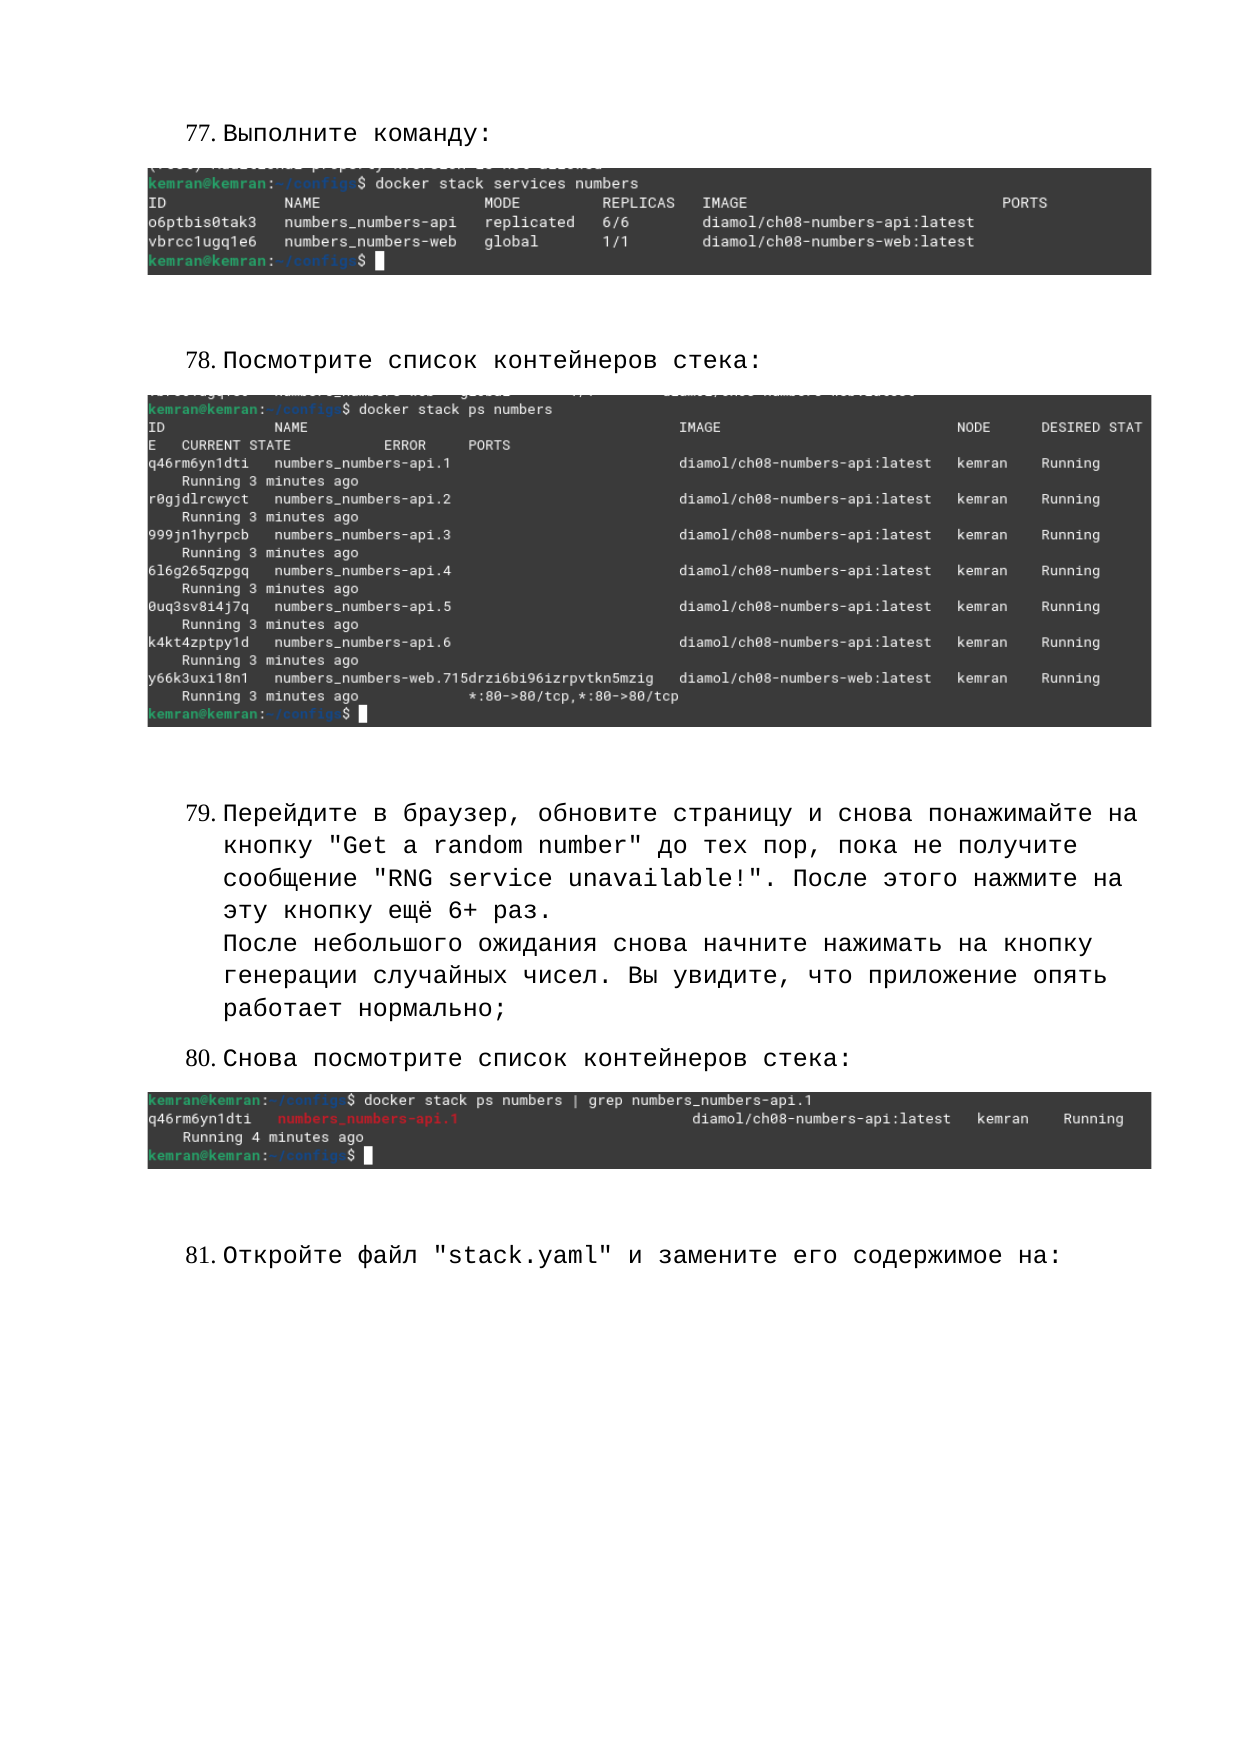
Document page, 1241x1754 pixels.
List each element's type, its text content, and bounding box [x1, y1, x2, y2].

picture [147, 168, 1152, 275]
list Перейдите в браузер, обновите страницу и снова понажимайте на кнопку "Get a random number" до тех пор, пока не получите сообщение "RNG service unavailable!". После этого нажмите на эту кнопку ещё 6+ раз. После небольшого ожидания снова начните нажимать на кнопку генерации случайных чисел. Вы увидите, что приложение опять работает нормально; [185, 798, 1152, 1024]
picture [147, 395, 1152, 727]
picture [147, 1092, 1152, 1169]
list Снова посмотрите список контейнеров стека: [185, 1043, 1152, 1073]
list Откройте файл "stack.yaml" и замените его содержимое на: [185, 1240, 1152, 1271]
list Выполните команду: [185, 118, 1152, 149]
list Посмотрите список контейнеров стека: [185, 346, 1152, 376]
